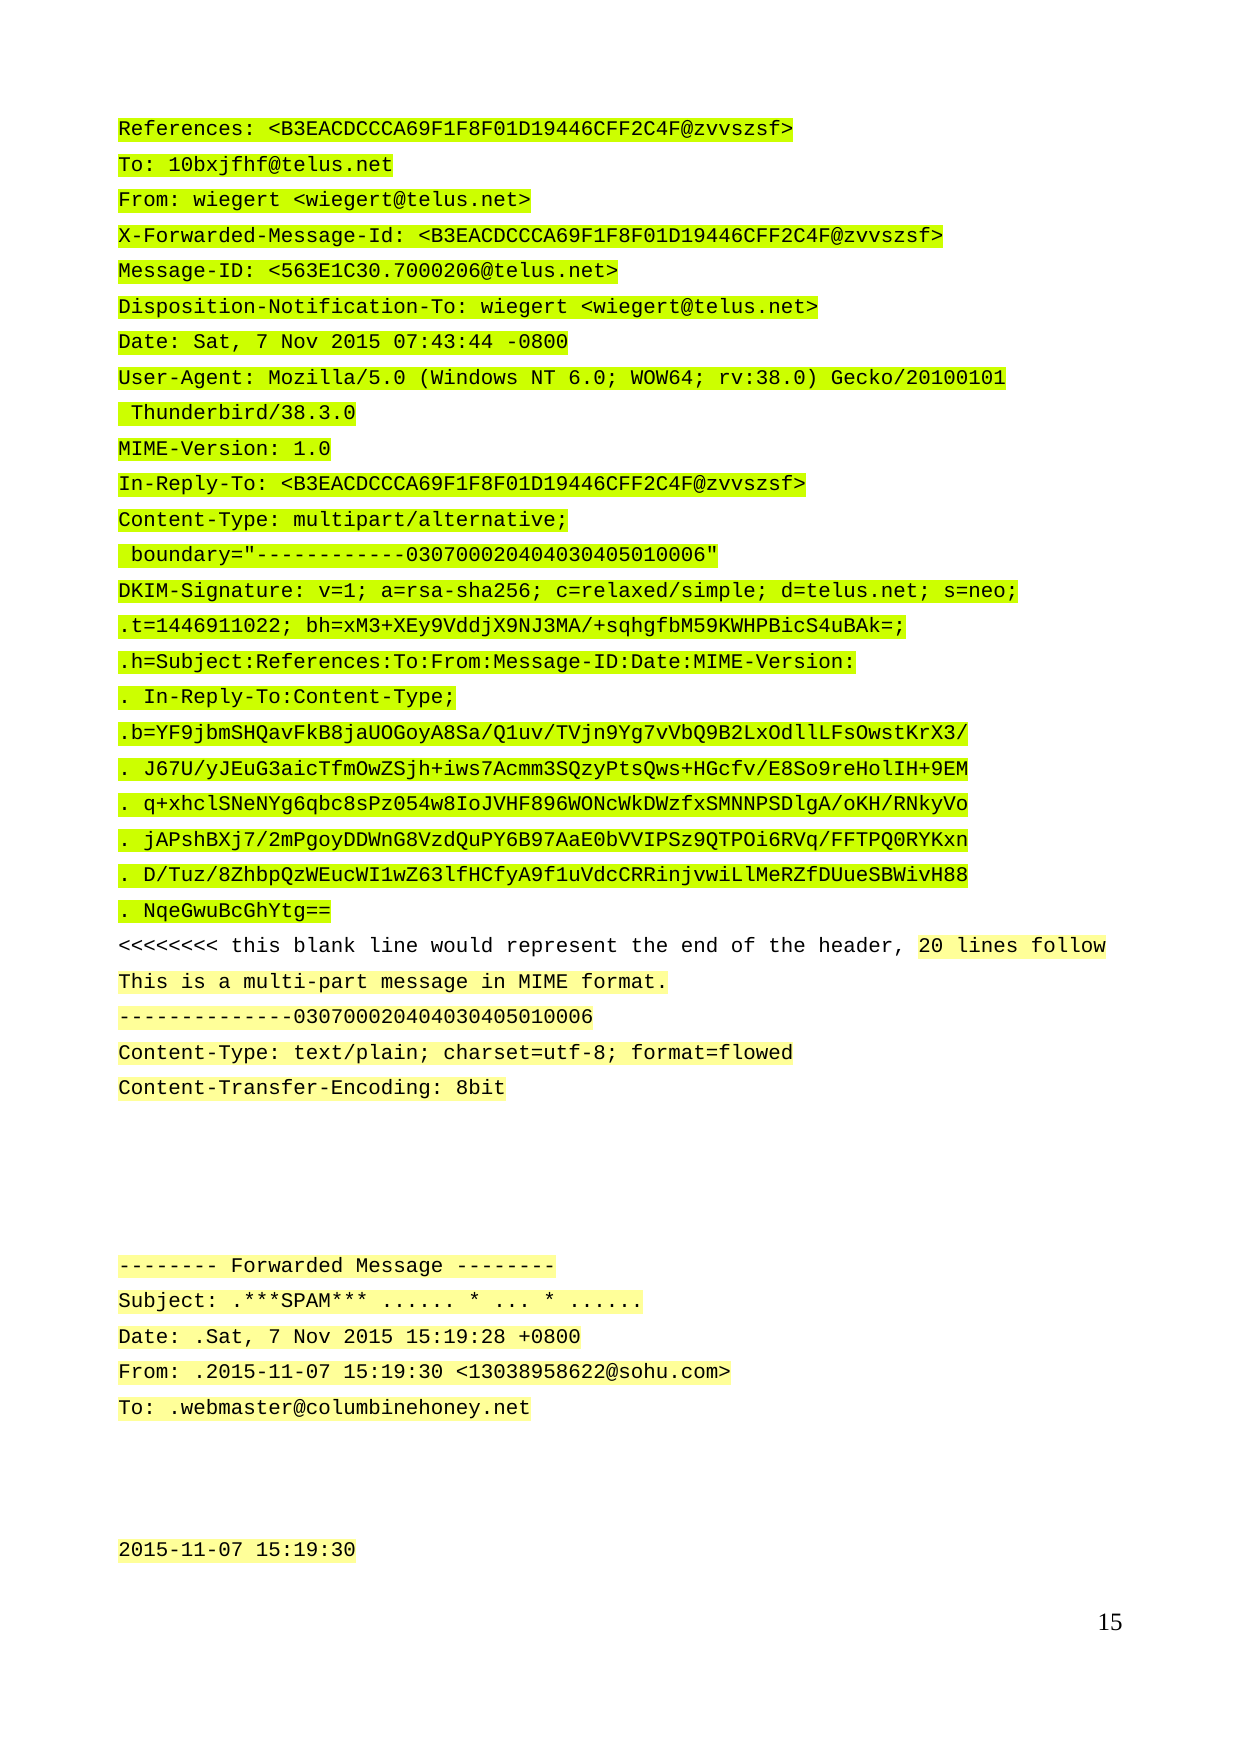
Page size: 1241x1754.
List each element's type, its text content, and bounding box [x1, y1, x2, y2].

text To: .webmaster@columbinehoney.net [118, 1397, 1122, 1421]
text To: 10bxjfhf@telus.net [118, 154, 1122, 177]
text . NqeGwuBcGhYtg== [118, 899, 1122, 923]
text Content-Transfer-Encoding: 8bit [118, 1077, 1122, 1101]
text Content-Type: multipart/alternative; [118, 509, 1122, 532]
text 2015-11-07 15:19:30 [118, 1539, 1122, 1563]
text . jAPshBXj7/2mPgoyDDWnG8VzdQuPY6B97AaE0bVVIPSz9QTPOi6RVq/FFTPQ0RYKxn [118, 828, 1122, 852]
text --------------030700020404030405010006 [118, 1006, 1122, 1030]
text . D/Tuz/8ZhbpQzWEucWI1wZ63lfHCfyA9f1uVdcCRRinjvwiLlMeRZfDUueSBWivH88 [118, 864, 1122, 888]
text This is a multi-part message in MIME format. [118, 971, 1122, 994]
text X-Forwarded-Message-Id: <B3EACDCCCA69F1F8F01D19446CFF2C4F@zvvszsf> [118, 225, 1122, 248]
text DKIM-Signature: v=1; a=rsa-sha256; c=relaxed/simple; d=telus.net; s=neo; [118, 580, 1122, 603]
text . J67U/yJEuG3aicTfmOwZSjh+iws7Acmm3SQzyPtsQws+HGcfv/E8So9reHolIH+9EM [118, 757, 1122, 781]
text .h=Subject:References:To:From:Message-ID:Date:MIME-Version: [118, 651, 1122, 674]
text Subject: .***SPAM*** ...... * ... * ...... [118, 1290, 1122, 1314]
text User-Agent: Mozilla/5.0 (Windows NT 6.0; WOW64; rv:38.0) Gecko/20100101 [118, 367, 1122, 390]
text Message-ID: <563E1C30.7000206@telus.net> [118, 260, 1122, 284]
text . q+xhclSNeNYg6qbc8sPz054w8IoJVHF896WONcWkDWzfxSMNNPSDlgA/oKH/RNkyVo [118, 793, 1122, 817]
text <<<<<<<< this blank line would represent the end of the header, 20 lines follow [118, 935, 1122, 959]
text From: .2015-11-07 15:19:30 <13038958622@sohu.com> [118, 1361, 1122, 1385]
text Date: .Sat, 7 Nov 2015 15:19:28 +0800 [118, 1326, 1122, 1349]
text Thunderbird/38.3.0 [118, 402, 1122, 426]
text Content-Type: text/plain; charset=utf-8; format=flowed [118, 1042, 1122, 1065]
text -------- Forwarded Message -------- [118, 1255, 1122, 1278]
text MIME-Version: 1.0 [118, 438, 1122, 461]
text References: <B3EACDCCCA69F1F8F01D19446CFF2C4F@zvvszsf> [118, 118, 1122, 142]
text . In-Reply-To:Content-Type; [118, 686, 1122, 710]
text In-Reply-To: <B3EACDCCCA69F1F8F01D19446CFF2C4F@zvvszsf> [118, 473, 1122, 497]
text .b=YF9jbmSHQavFkB8jaUOGoyA8Sa/Q1uv/TVjn9Yg7vVbQ9B2LxOdllLFsOwstKrX3/ [118, 722, 1122, 746]
text Date: Sat, 7 Nov 2015 07:43:44 -0800 [118, 331, 1122, 355]
text boundary="------------030700020404030405010006" [118, 544, 1122, 568]
text .t=1446911022; bh=xM3+XEy9VddjX9NJ3MA/+sqhgfbM59KWHPBicS4uBAk=; [118, 615, 1122, 639]
text Disposition-Notification-To: wiegert <wiegert@telus.net> [118, 296, 1122, 319]
text From: wiegert <wiegert@telus.net> [118, 189, 1122, 213]
